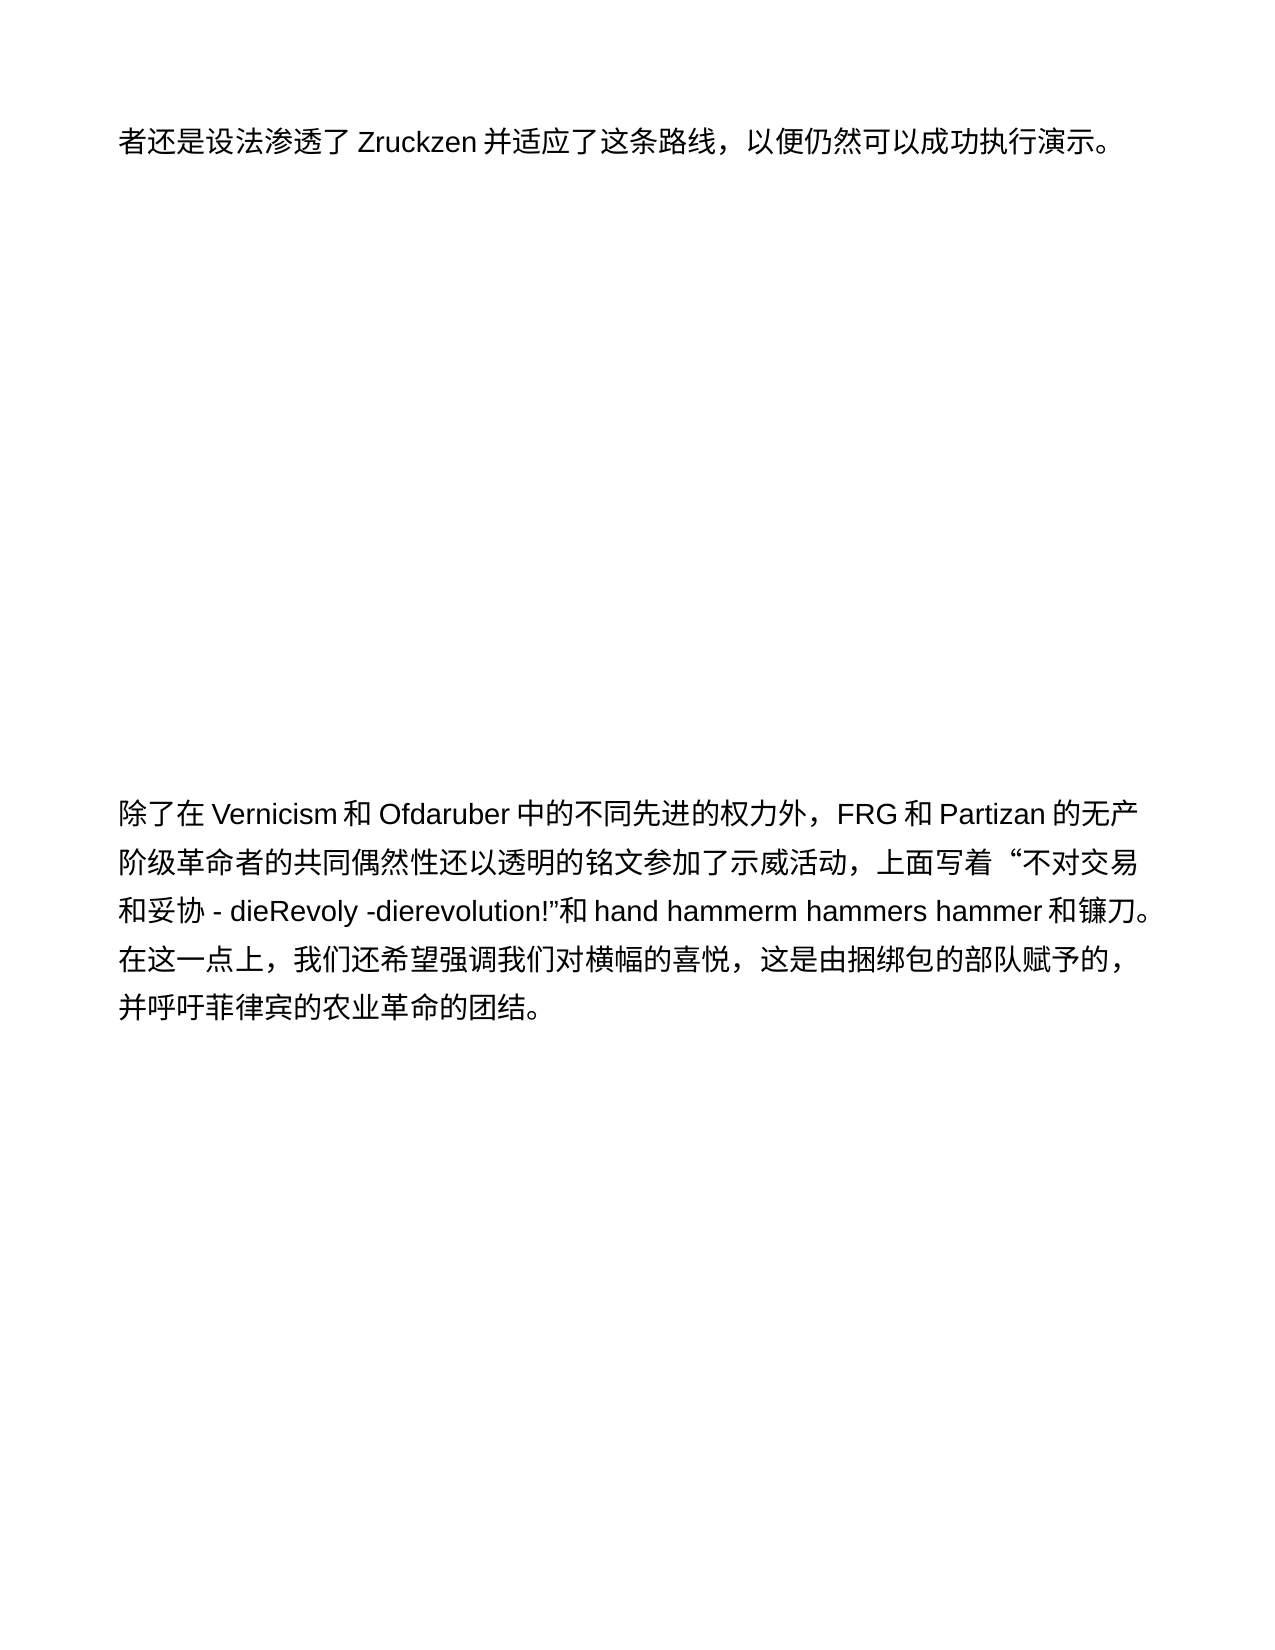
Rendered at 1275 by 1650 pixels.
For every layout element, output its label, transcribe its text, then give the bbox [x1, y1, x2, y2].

text 示威活动于下午3:00在De-Wette-Park开始，并从那里拉了巴塞尔市中心。 从一开始，未经宣布的示范染料就被警察切割，街上街上等等。 当Died Extration终于试图穿透巴塞尔市中心中央广场的Barfusserplatz时，警察被警察和刺激性的气体开枪。 在这里，整个示范被地板覆盖，公牛给了镜头，以至于许多橡胶红地板都在头高。 尽管为炸毁了死亡的贡献做出了巨大努力，但Deomnstration参与者还是设法渗透了Zruckzen并适应了这条路线，以便仍然可以成功执行演示。 除了在Vernicism和Ofdaruber中的不同先进的权力外，FRG和Partizan的无产阶级革命者的共同偶然性还以透明的铭文参加了示威活动，上面写着“不对交易和妥协 - dieRevoly -dierevolution!”和hand hammerm hammers hammer和镰刀。在这一点上，我们还希望强调我们对横幅的喜悦，这是由捆绑包的部队赋予的，并呼吁菲律宾的农业革命的团结。 [118, 118, 1157, 1027]
